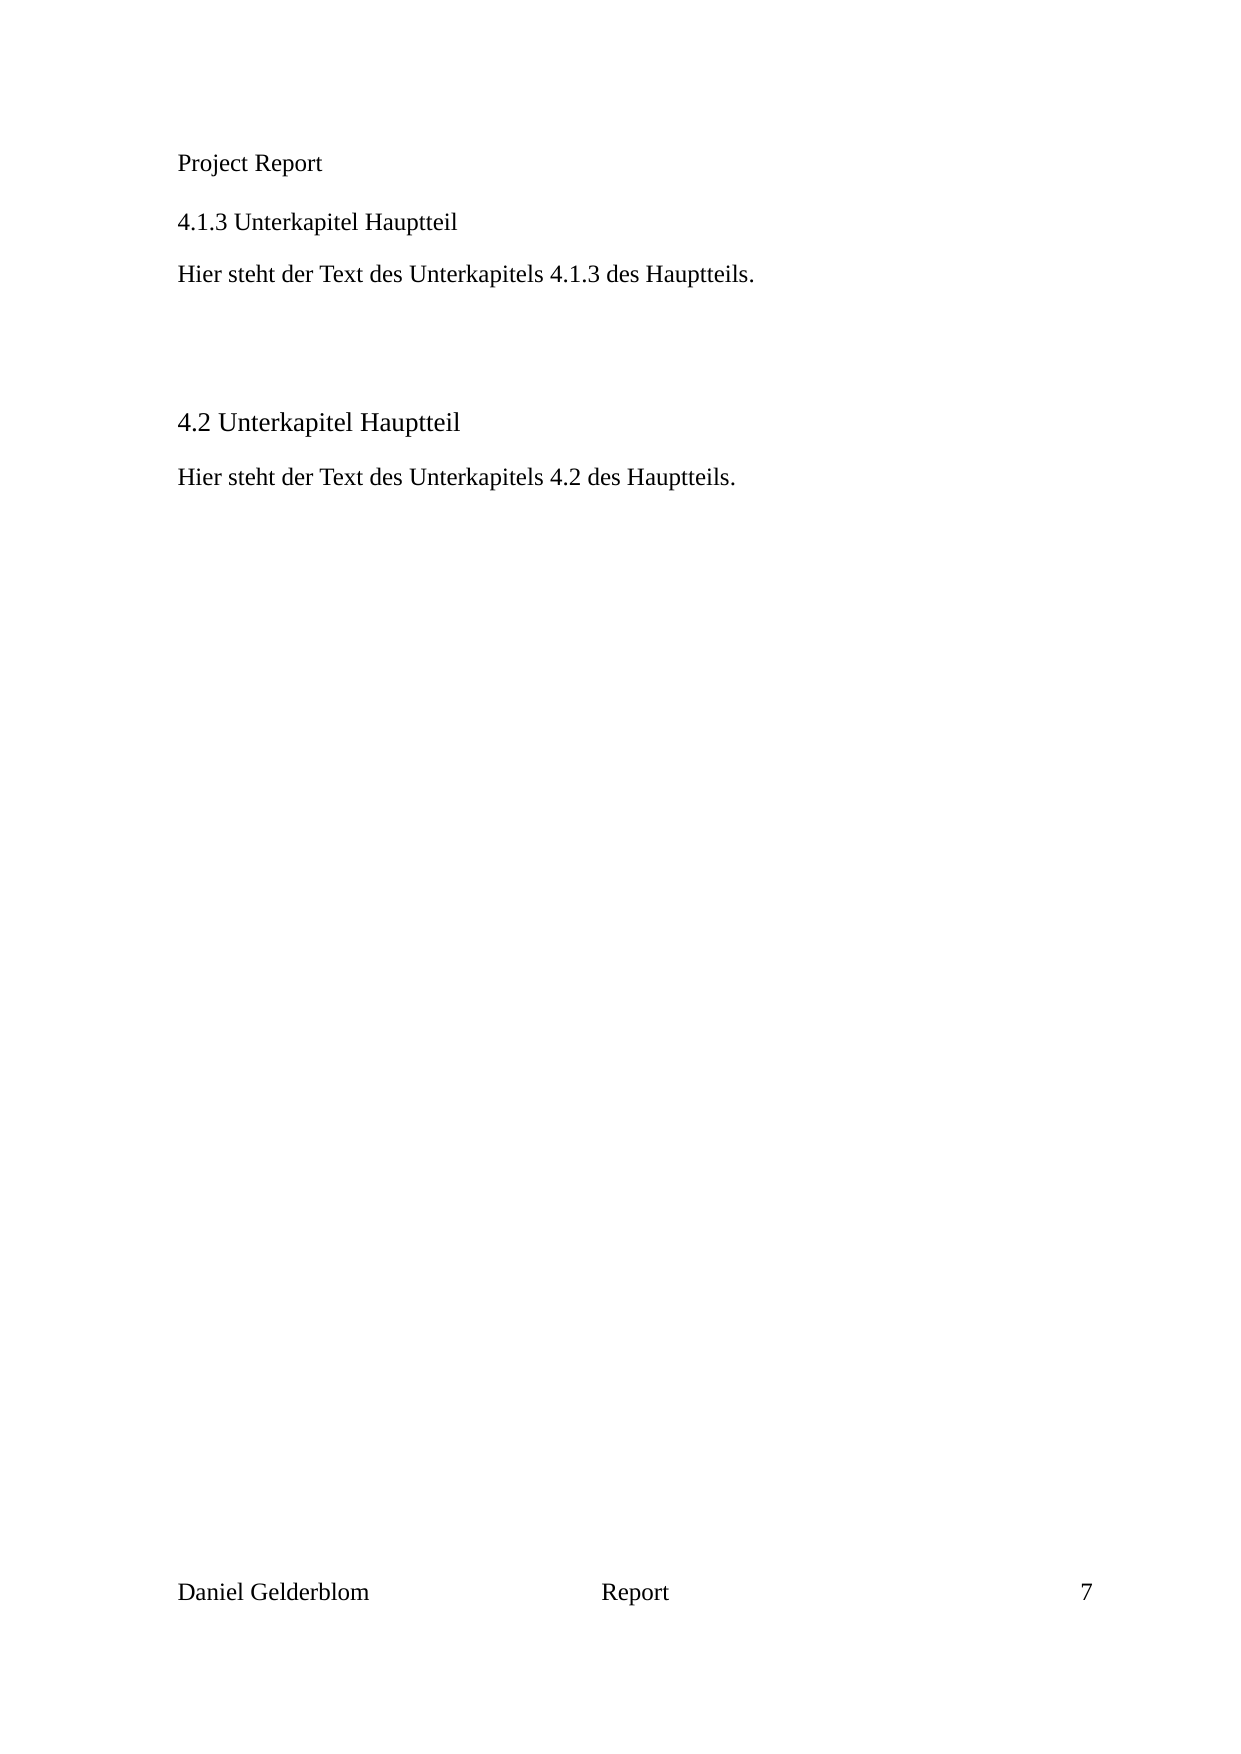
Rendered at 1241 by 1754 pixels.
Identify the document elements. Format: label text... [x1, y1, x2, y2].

subtitle 4.1.3 Unterkapitel Hauptteil [177, 207, 1093, 235]
text Hier steht der Text des Unterkapitels 4.1.3 des Hauptteils. [177, 259, 1093, 288]
text Hier steht der Text des Unterkapitels 4.2 des Hauptteils. [177, 462, 1093, 490]
subtitle 4.2 Unterkapitel Hauptteil [177, 406, 1093, 437]
